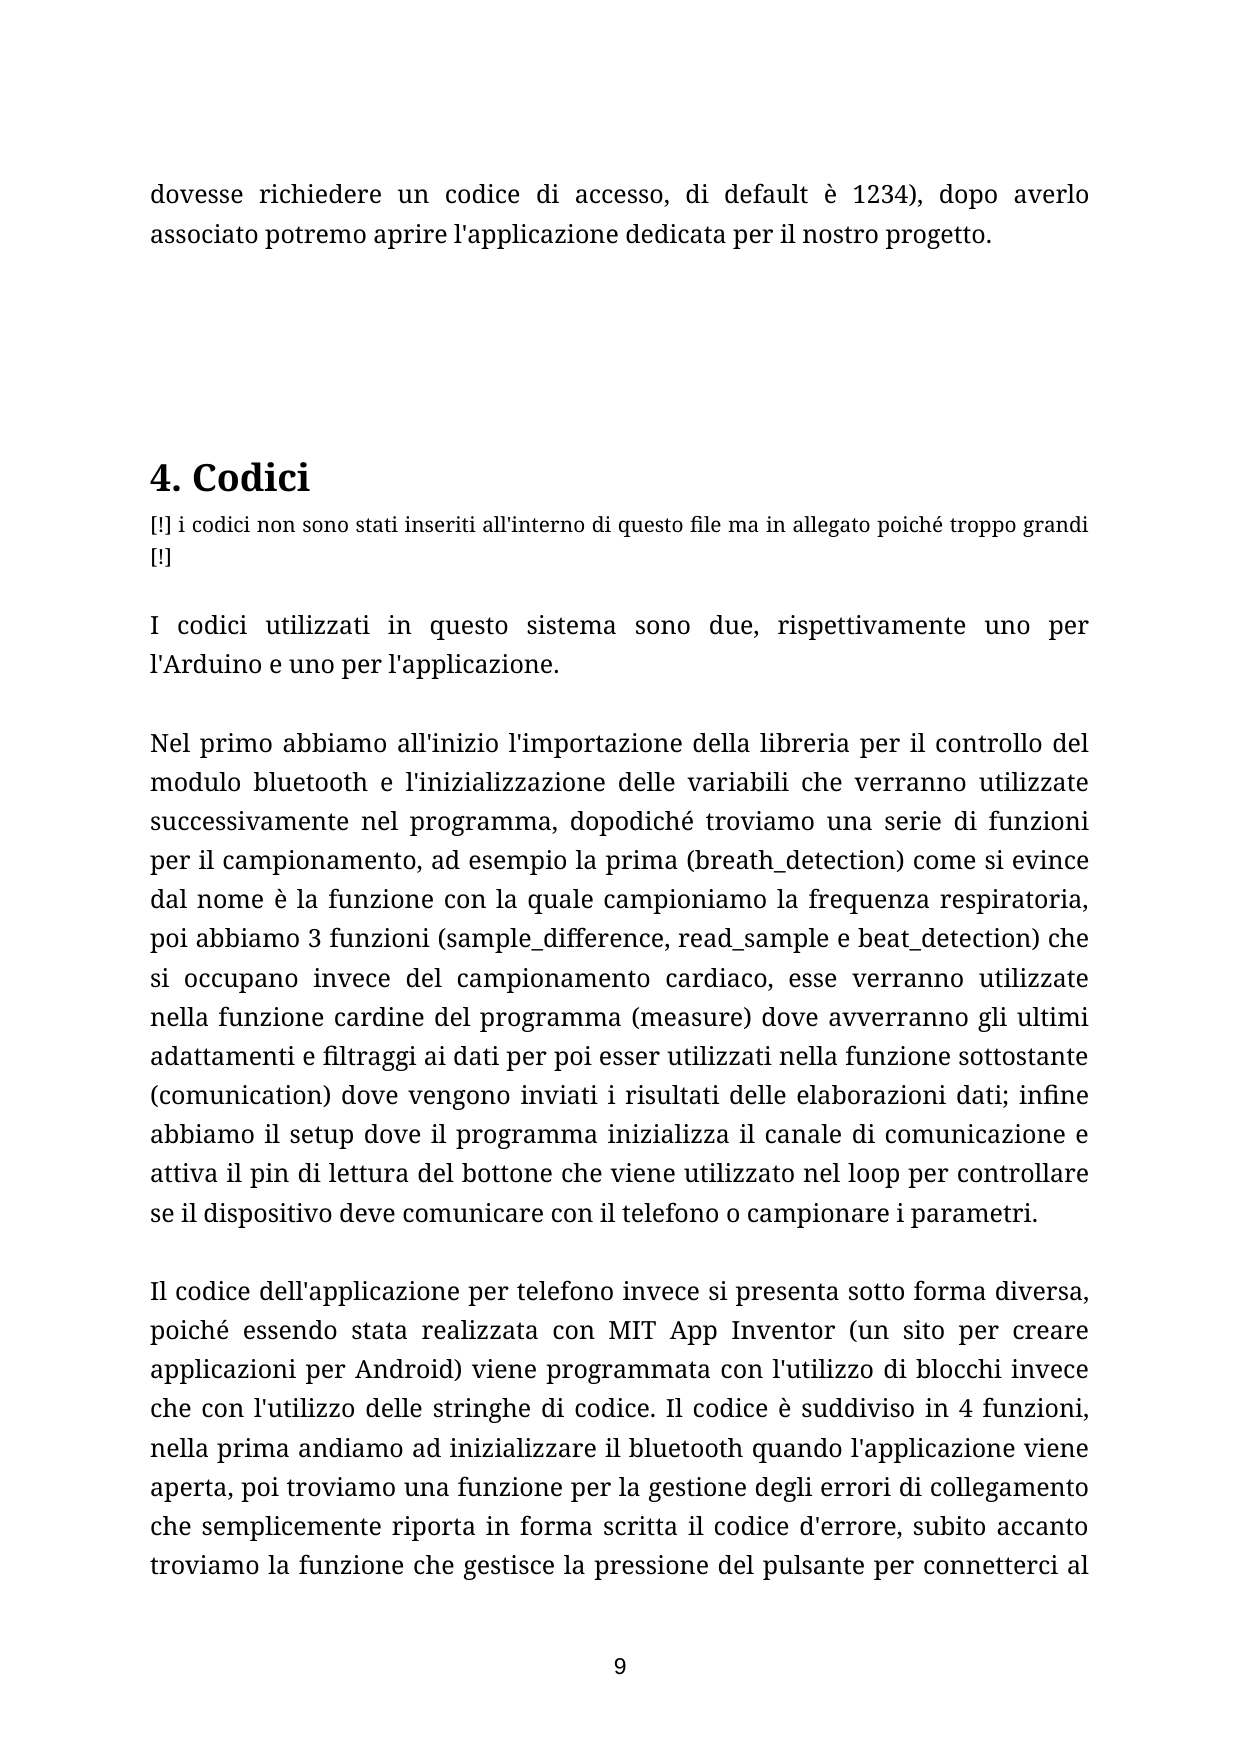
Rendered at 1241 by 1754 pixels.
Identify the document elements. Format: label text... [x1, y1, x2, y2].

text Il codice dell'applicazione per telefono invece si presenta sotto forma diversa, poiché essendo stata realizzata con MIT App Inventor (un sito per creare applicazioni per Android) viene programmata con l'utilizzo di blocchi invece che con l'utilizzo delle stringhe di codice. Il codice è suddiviso in 4 funzioni, nella prima andiamo ad inizializzare il bluetooth quando l'applicazione viene aperta, poi troviamo una funzione per la gestione degli errori di collegamento che semplicemente riporta in forma scritta il codice d'errore, subito accanto troviamo la funzione che gestisce la pressione del pulsante per connetterci al [150, 1273, 1090, 1582]
text Nel primo abbiamo all'inizio l'importazione della libreria per il controllo del modulo bluetooth e l'inizializzazione delle variabili che verranno utilizzate successivamente nel programma, dopodiché troviamo una serie di funzioni per il campionamento, ad esempio la prima (breath_detection) come si evince dal nome è la funzione con la quale campioniamo la frequenza respiratoria, poi abbiamo 3 funzioni (sample_difference, read_sample e beat_detection) che si occupano invece del campionamento cardiaco, esse verranno utilizzate nella funzione cardine del programma (measure) dove avverranno gli ultimi adattamenti e filtraggi ai dati per poi esser utilizzati nella funzione sottostante (comunication) dove vengono inviati i risultati delle elaborazioni dati; infine abbiamo il setup dove il programma inizializza il canale di comunicazione e attiva il pin di lettura del bottone che viene utilizzato nel loop per controllare se il dispositivo deve comunicare con il telefono o campionare i parametri. [150, 725, 1090, 1229]
text 4. Codici [150, 451, 1090, 502]
text [!] i codici non sono stati inseriti all'interno di questo file ma in allegato poiché troppo grandi [!] [150, 510, 1090, 571]
text dovesse richiedere un codice di accesso, di default è 1234), dopo averlo associato potremo aprire l'applicazione dedicata per il nostro progetto. [150, 177, 1090, 250]
text I codici utilizzati in questo sistema sono due, rispettivamente uno per l'Arduino e uno per l'applicazione. [150, 608, 1090, 681]
